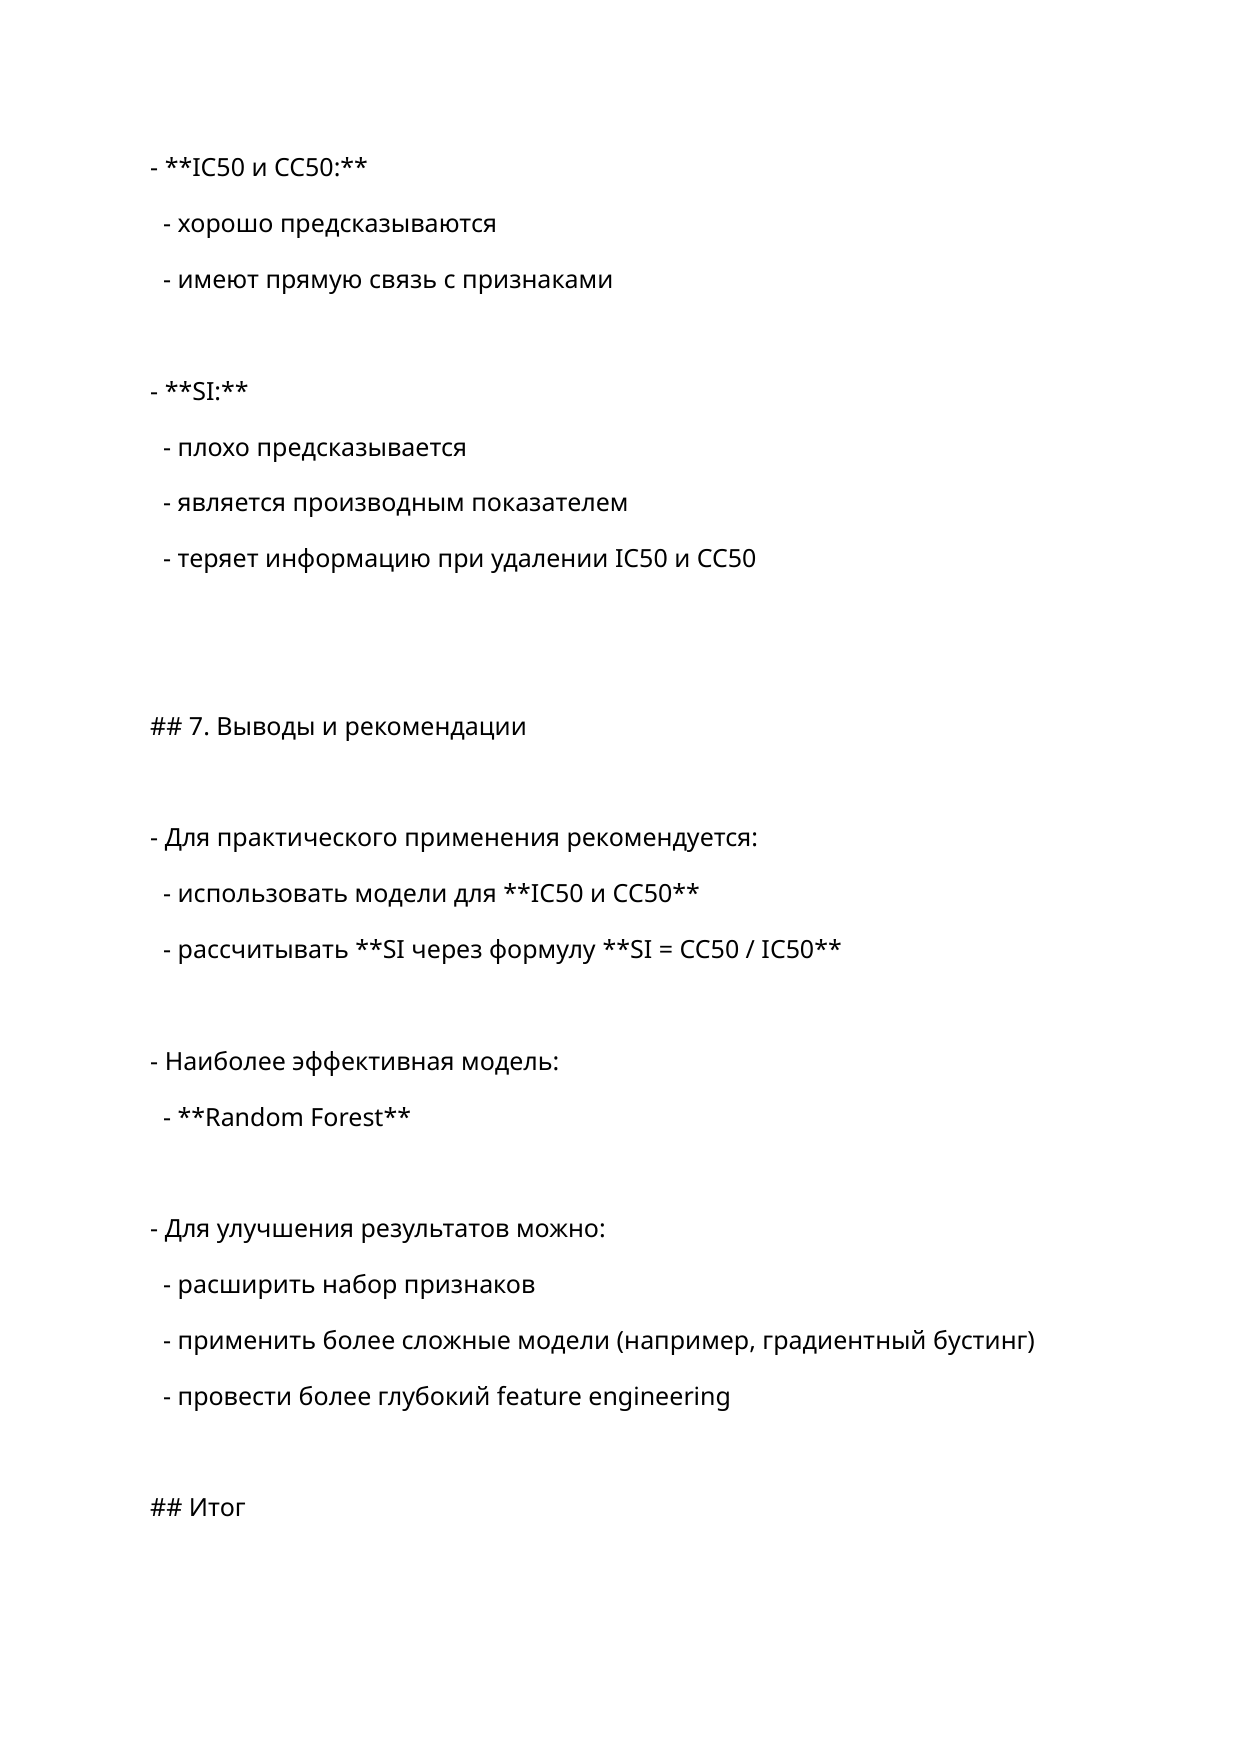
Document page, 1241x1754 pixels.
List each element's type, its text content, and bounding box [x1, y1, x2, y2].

text - Наиболее эффективная модель: [150, 1043, 1090, 1077]
text ## Итог [150, 1490, 1090, 1524]
text - провести более глубокий feature engineering [150, 1378, 1090, 1412]
text - применить более сложные модели (например, градиентный бустинг) [150, 1322, 1090, 1357]
text - имеют прямую связь с признаками [150, 262, 1090, 296]
text - теряет информацию при удалении IC50 и CC50 [150, 541, 1090, 575]
text - рассчитывать **SI через формулу **SI = CC50 / IC50** [150, 932, 1090, 966]
text - расширить набор признаков [150, 1267, 1090, 1301]
text - **IC50 и CC50:** [150, 150, 1090, 184]
text - Для практического применения рекомендуется: [150, 820, 1090, 854]
text - хорошо предсказываются [150, 206, 1090, 240]
text - **Random Forest** [150, 1099, 1090, 1133]
text ## 7. Выводы и рекомендации [150, 708, 1090, 742]
text - является производным показателем [150, 485, 1090, 519]
text - Для улучшения результатов можно: [150, 1211, 1090, 1245]
text - плохо предсказывается [150, 429, 1090, 463]
text - использовать модели для **IC50 и CC50** [150, 876, 1090, 910]
text - **SI:** [150, 373, 1090, 407]
